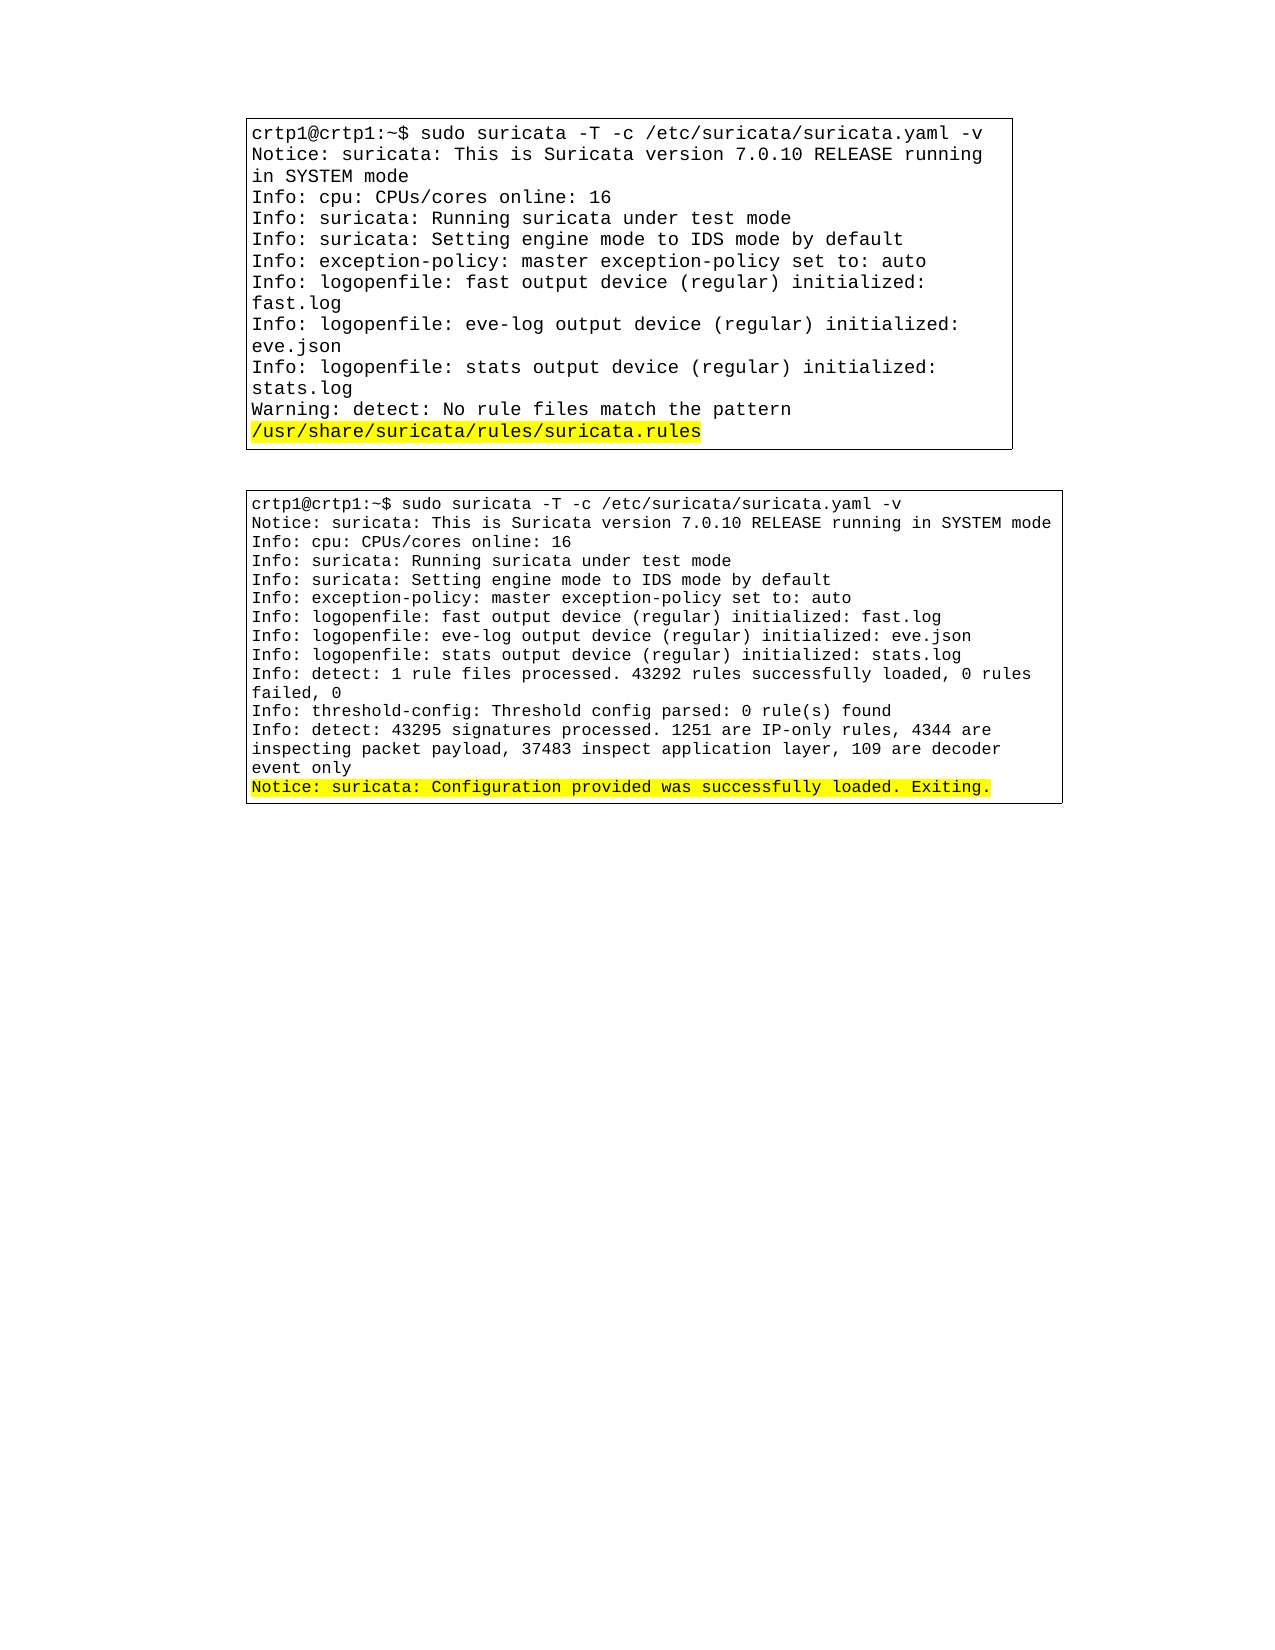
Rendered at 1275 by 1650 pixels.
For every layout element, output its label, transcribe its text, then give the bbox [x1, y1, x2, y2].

table_header crtp1@crtp1:~$ sudo suricata -T -c /etc/suricata/suricata.yaml -v Notice: suricata: This is Suricata version 7.0.10 RELEASE running in SYSTEM mode Info: cpu: CPUs/cores online: 16 Info: suricata: Running suricata under test mode Info: suricata: Setting engine mode to IDS mode by default Info: exception-policy: master exception-policy set to: auto Info: logopenfile: fast output device (regular) initialized: fast.log Info: logopenfile: eve-log output device (regular) initialized: eve.json Info: logopenfile: stats output device (regular) initialized: stats.log Warning: detect: No rule files match the pattern /usr/share/suricata/rules/suricata.rules [247, 119, 1012, 448]
table_header crtp1@crtp1:~$ sudo suricata -T -c /etc/suricata/suricata.yaml -v Notice: suricata: This is Suricata version 7.0.10 RELEASE running in SYSTEM mode Info: cpu: CPUs/cores online: 16 Info: suricata: Running suricata under test mode Info: suricata: Setting engine mode to IDS mode by default Info: exception-policy: master exception-policy set to: auto Info: logopenfile: fast output device (regular) initialized: fast.log Info: logopenfile: eve-log output device (regular) initialized: eve.json Info: logopenfile: stats output device (regular) initialized: stats.log Info: detect: 1 rule files processed. 43292 rules successfully loaded, 0 rules failed, 0 Info: threshold-config: Threshold config parsed: 0 rule(s) found Info: detect: 43295 signatures processed. 1251 are IP-only rules, 4344 are inspecting packet payload, 37483 inspect application layer, 109 are decoder event only Notice: suricata: Configuration provided was successfully loaded. Exiting. [247, 491, 1062, 803]
